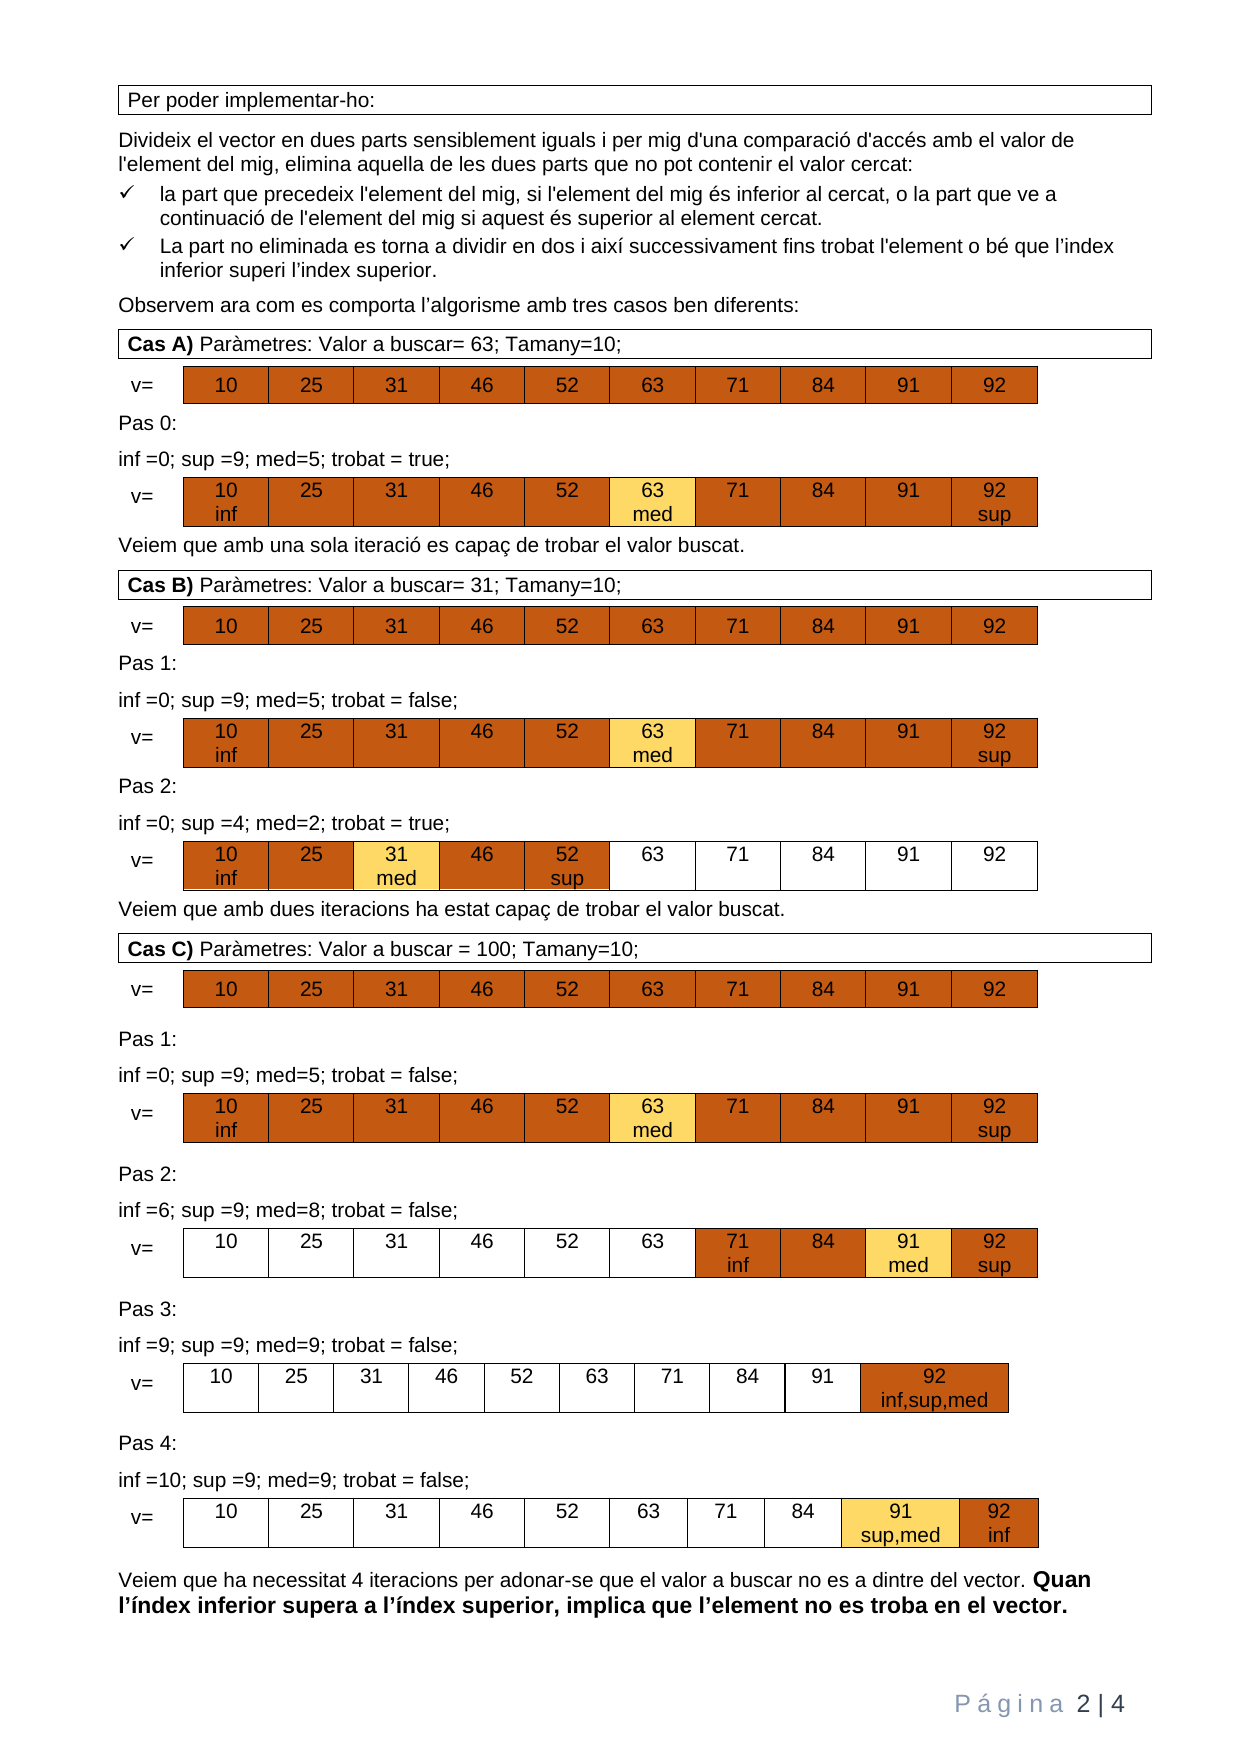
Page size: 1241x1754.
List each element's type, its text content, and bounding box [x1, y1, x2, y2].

table_header 52 [525, 367, 609, 403]
text Veiem que ha necessitat 4 iteracions per adonar-se que el valor a buscar no es a dintre del vector. Quan l’índex inferior supera a l’índex superior, implica que l’element no es troba en el vector. [118, 1566, 1152, 1619]
table_header 52 [525, 478, 609, 526]
table_header 10 [184, 607, 268, 644]
table_header v= [118, 1093, 183, 1142]
table_header 25 [269, 478, 353, 526]
table_header 46 [440, 607, 524, 644]
table_header 91 [866, 842, 951, 889]
table_header v= [118, 1228, 183, 1277]
table_header 10 inf [184, 1094, 268, 1142]
table_header 91 [786, 1364, 860, 1412]
table_header 46 [440, 1499, 524, 1547]
table_header 31 [334, 1364, 408, 1412]
table_header 10 inf [184, 478, 268, 526]
text Pas 1: [118, 651, 1152, 675]
text inf =0; sup =4; med=2; trobat = true; [118, 810, 1152, 834]
table_header v= [118, 841, 183, 889]
table_header 25 [269, 607, 353, 644]
text Cas C) Paràmetres: Valor a buscar = 100; Tamany=10; [119, 934, 1151, 962]
table_header 31 [354, 719, 439, 767]
table_header 63 [610, 971, 695, 1007]
table_header 84 [765, 1499, 841, 1547]
text Pas 1: [118, 1027, 1152, 1051]
table_header 91 med [866, 1229, 951, 1277]
table_header 71 inf [696, 1229, 780, 1277]
table_header v= [118, 1498, 183, 1547]
table_header 92 [952, 607, 1037, 644]
text inf =9; sup =9; med=9; trobat = false; [118, 1333, 1152, 1357]
table_header 71 [696, 842, 780, 889]
text inf =10; sup =9; med=9; trobat = false; [118, 1468, 1152, 1492]
table_header 92 sup [952, 1229, 1037, 1277]
table_header 71 [696, 971, 780, 1007]
text Divideix el vector en dues parts sensiblement iguals i per mig d'una comparació d'accés amb el valor de l'element del mig, elimina aquella de les dues parts que no pot contenir el valor cercat: [118, 128, 1152, 176]
table_header 10 [184, 1364, 258, 1412]
table_header 46 [440, 971, 524, 1007]
table_header 63 [610, 607, 695, 644]
table_header 31 [354, 1229, 439, 1277]
text inf =0; sup =9; med=5; trobat = false; [118, 1063, 1152, 1087]
list La part no eliminada es torna a dividir en dos i així successivament fins trobat l'element o bé que l’index inferior superi l’index superior. [118, 234, 1152, 282]
table_header 46 [440, 478, 524, 526]
table_header 52 sup [525, 842, 609, 889]
list la part que precedeix l'element del mig, si l'element del mig és inferior al cercat, o la part que ve a continuació de l'element del mig si aquest és superior al element cercat. [118, 182, 1152, 230]
table_header v= [118, 1363, 183, 1412]
table_header 31 [354, 1499, 439, 1547]
table_header 52 [525, 971, 609, 1007]
table_header 25 [269, 1094, 353, 1142]
table_header 46 [409, 1364, 484, 1412]
table_header 31 [354, 478, 439, 526]
table_header 52 [525, 1094, 609, 1142]
table_header 91 sup,med [842, 1499, 959, 1547]
table_header 71 [688, 1499, 764, 1547]
text Pas 0: [118, 410, 1152, 434]
table_header 63 [610, 1229, 695, 1277]
table_header 84 [781, 1094, 865, 1142]
table_header 10 inf [184, 719, 268, 767]
table_header 10 [184, 971, 268, 1007]
text inf =6; sup =9; med=8; trobat = false; [118, 1198, 1152, 1222]
table_header 84 [710, 1364, 784, 1412]
table_header 46 [440, 842, 524, 889]
text Pas 4: [118, 1431, 1152, 1455]
table_header 25 [269, 971, 353, 1007]
table_header 92 inf,sup,med [861, 1364, 1008, 1412]
table_header 25 [259, 1364, 333, 1412]
table_header 25 [269, 719, 353, 767]
table_header 63 [610, 367, 695, 403]
table_header 63 [560, 1364, 634, 1412]
table_header 63 [610, 842, 695, 889]
table_header v= [118, 606, 183, 644]
table_header 71 [635, 1364, 709, 1412]
table_header 84 [781, 478, 865, 526]
table_header 91 [866, 478, 951, 526]
table_header 46 [440, 719, 524, 767]
table_header 31 [354, 971, 439, 1007]
table_header 84 [781, 842, 865, 889]
table_header 84 [781, 1229, 865, 1277]
table_header 71 [696, 719, 780, 767]
table_header 31 [354, 367, 439, 403]
text Cas A) Paràmetres: Valor a buscar= 63; Tamany=10; [119, 330, 1151, 358]
table_header 71 [696, 607, 780, 644]
text inf =0; sup =9; med=5; trobat = false; [118, 687, 1152, 711]
table_header 25 [269, 367, 353, 403]
table_header 84 [781, 367, 865, 403]
table_header 91 [866, 971, 951, 1007]
table_header 10 [184, 1499, 268, 1547]
table_header 91 [866, 607, 951, 644]
table_header 46 [440, 1094, 524, 1142]
text Veiem que amb dues iteracions ha estat capaç de trobar el valor buscat. [118, 897, 1152, 921]
table_header 52 [485, 1364, 559, 1412]
table_header v= [118, 477, 183, 526]
text Pas 3: [118, 1296, 1152, 1320]
table_header 92 [952, 842, 1037, 889]
table_header 92 sup [952, 1094, 1037, 1142]
table_header 52 [525, 1229, 609, 1277]
table_header 63 med [610, 1094, 695, 1142]
table_header 92 sup [952, 478, 1037, 526]
table_header 84 [781, 607, 865, 644]
text Observem ara com es comporta l’algorisme amb tres casos ben diferents: [118, 293, 1152, 317]
table_header 31 med [354, 842, 439, 889]
table_header 63 med [610, 478, 695, 526]
table_header 31 [354, 607, 439, 644]
table_header 63 med [610, 719, 695, 767]
text Per poder implementar-ho: [119, 86, 1151, 114]
table_header 92 sup [952, 719, 1037, 767]
table_header 46 [440, 1229, 524, 1277]
table_header 10 [184, 1229, 268, 1277]
table_header 91 [866, 1094, 951, 1142]
table_header 92 [952, 971, 1037, 1007]
table_header 92 inf [960, 1499, 1038, 1547]
text Pas 2: [118, 774, 1152, 798]
table_header 71 [696, 1094, 780, 1142]
table_header 10 [184, 367, 268, 403]
table_header 31 [354, 1094, 439, 1142]
table_header 84 [781, 719, 865, 767]
text Veiem que amb una sola iteració es capaç de trobar el valor buscat. [118, 533, 1152, 557]
table_header v= [118, 718, 183, 767]
table_header 71 [696, 478, 780, 526]
table_header 84 [781, 971, 865, 1007]
table_header 92 [952, 367, 1037, 403]
text Cas B) Paràmetres: Valor a buscar= 31; Tamany=10; [119, 571, 1151, 599]
table_header 71 [696, 367, 780, 403]
table_header 52 [525, 607, 609, 644]
table_header 46 [440, 367, 524, 403]
text Pas 2: [118, 1161, 1152, 1185]
table_header 25 [269, 842, 353, 889]
text inf =0; sup =9; med=5; trobat = true; [118, 447, 1152, 471]
table_header 52 [525, 1499, 609, 1547]
table_header 63 [610, 1499, 687, 1547]
table_header v= [118, 970, 183, 1007]
table_header 52 [525, 719, 609, 767]
table_header 91 [866, 367, 951, 403]
table_header 25 [269, 1229, 353, 1277]
table_header 10 inf [184, 842, 268, 889]
table_header v= [118, 366, 183, 403]
table_header 91 [866, 719, 951, 767]
table_header 25 [269, 1499, 353, 1547]
